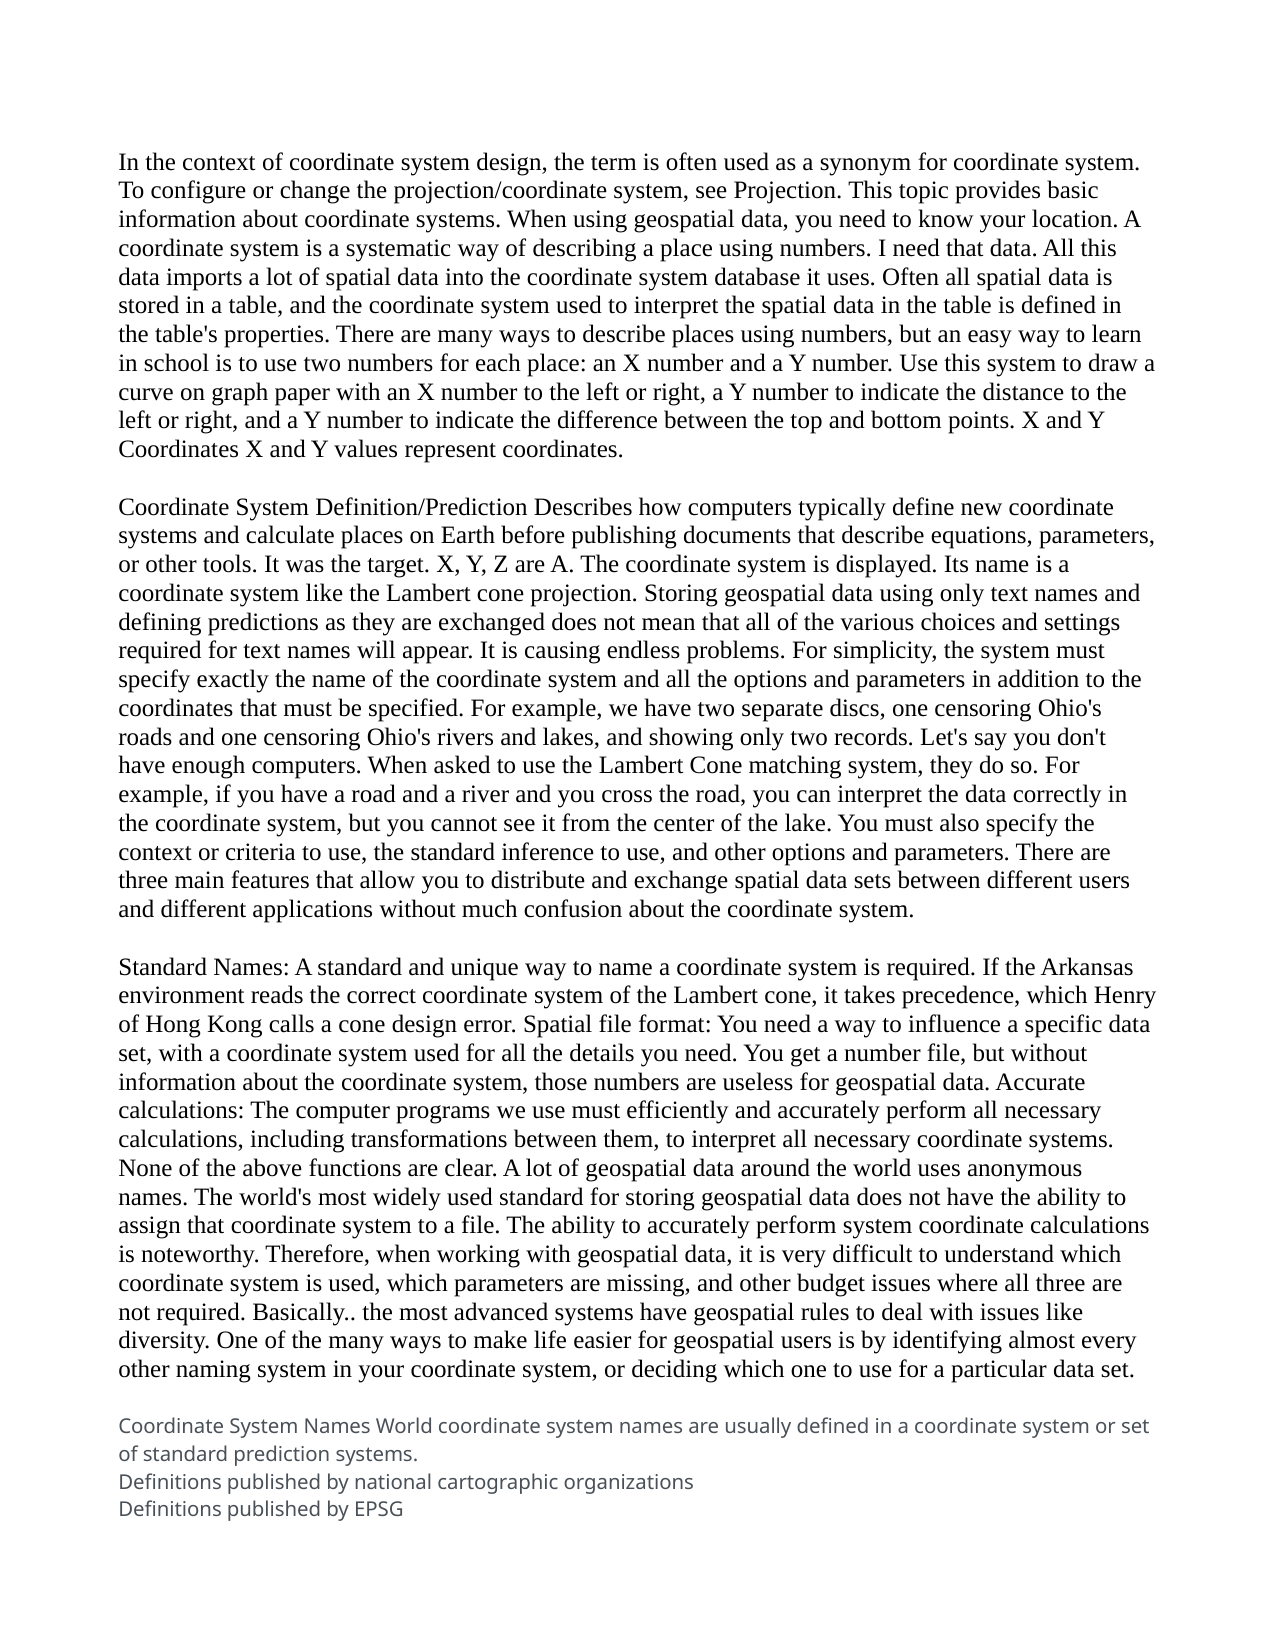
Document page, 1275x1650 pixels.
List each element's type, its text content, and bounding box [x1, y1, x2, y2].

text In the context of coordinate system design, the term is often used as a synonym for coordinate system. To configure or change the projection/coordinate system, see Projection. This topic provides basic information about coordinate systems. When using geospatial data, you need to know your location. A coordinate system is a systematic way of describing a place using numbers. I need that data. All this data imports a lot of spatial data into the coordinate system database it uses. Often all spatial data is stored in a table, and the coordinate system used to interpret the spatial data in the table is defined in the table's properties. There are many ways to describe places using numbers, but an easy way to learn in school is to use two numbers for each place: an X number and a Y number. Use this system to draw a curve on graph paper with an X number to the left or right, a Y number to indicate the distance to the left or right, and a Y number to indicate the difference between the top and bottom points. X and Y Coordinates X and Y values ​​represent coordinates. Coordinate System Definition/Prediction Describes how computers typically define new coordinate systems and calculate places on Earth before publishing documents that describe equations, parameters, or other tools. It was the target. X, Y, Z are A. The coordinate system is displayed. Its name is a coordinate system like the Lambert cone projection. Storing geospatial data using only text names and defining predictions as they are exchanged does not mean that all of the various choices and settings required for text names will appear. It is causing endless problems. For simplicity, the system must specify exactly the name of the coordinate system and all the options and parameters in addition to the coordinates that must be specified. For example, we have two separate discs, one censoring Ohio's roads and one censoring Ohio's rivers and lakes, and showing only two records. Let's say you don't have enough computers. When asked to use the Lambert Cone matching system, they do so. For example, if you have a road and a river and you cross the road, you can interpret the data correctly in the coordinate system, but you cannot see it from the center of the lake. You must also specify the context or criteria to use, the standard inference to use, and other options and parameters. There are three main features that allow you to distribute and exchange spatial data sets between different users and different applications without much confusion about the coordinate system. Standard Names: A standard and unique way to name a coordinate system is required. If the Arkansas environment reads the correct coordinate system of the Lambert cone, it takes precedence, which Henry of Hong Kong calls a cone design error. Spatial file format: You need a way to influence a specific data set, with a coordinate system used for all the details you need. You get a number file, but without information about the coordinate system, those numbers are useless for geospatial data. Accurate calculations: The computer programs we use must efficiently and accurately perform all necessary calculations, including transformations between them, to interpret all necessary coordinate systems. None of the above functions are clear. A lot of geospatial data around the world uses anonymous names. The world's most widely used standard for storing geospatial data does not have the ability to assign that coordinate system to a file. The ability to accurately perform system coordinate calculations is noteworthy. Therefore, when working with geospatial data, it is very difficult to understand which coordinate system is used, which parameters are missing, and other budget issues where all three are not required. Basically.. the most advanced systems have geospatial rules to deal with issues like diversity. One of the many ways to make life easier for geospatial users is by identifying almost every other naming system in your coordinate system, or deciding which one to use for a particular data set. Coordinate System Names World coordinate system names are usually defined in a coordinate system or set of standard prediction systems. [118, 118, 1157, 1467]
text Definitions published by EPSG [118, 1495, 1157, 1523]
text Definitions published by national cartographic organizations [118, 1467, 1157, 1495]
